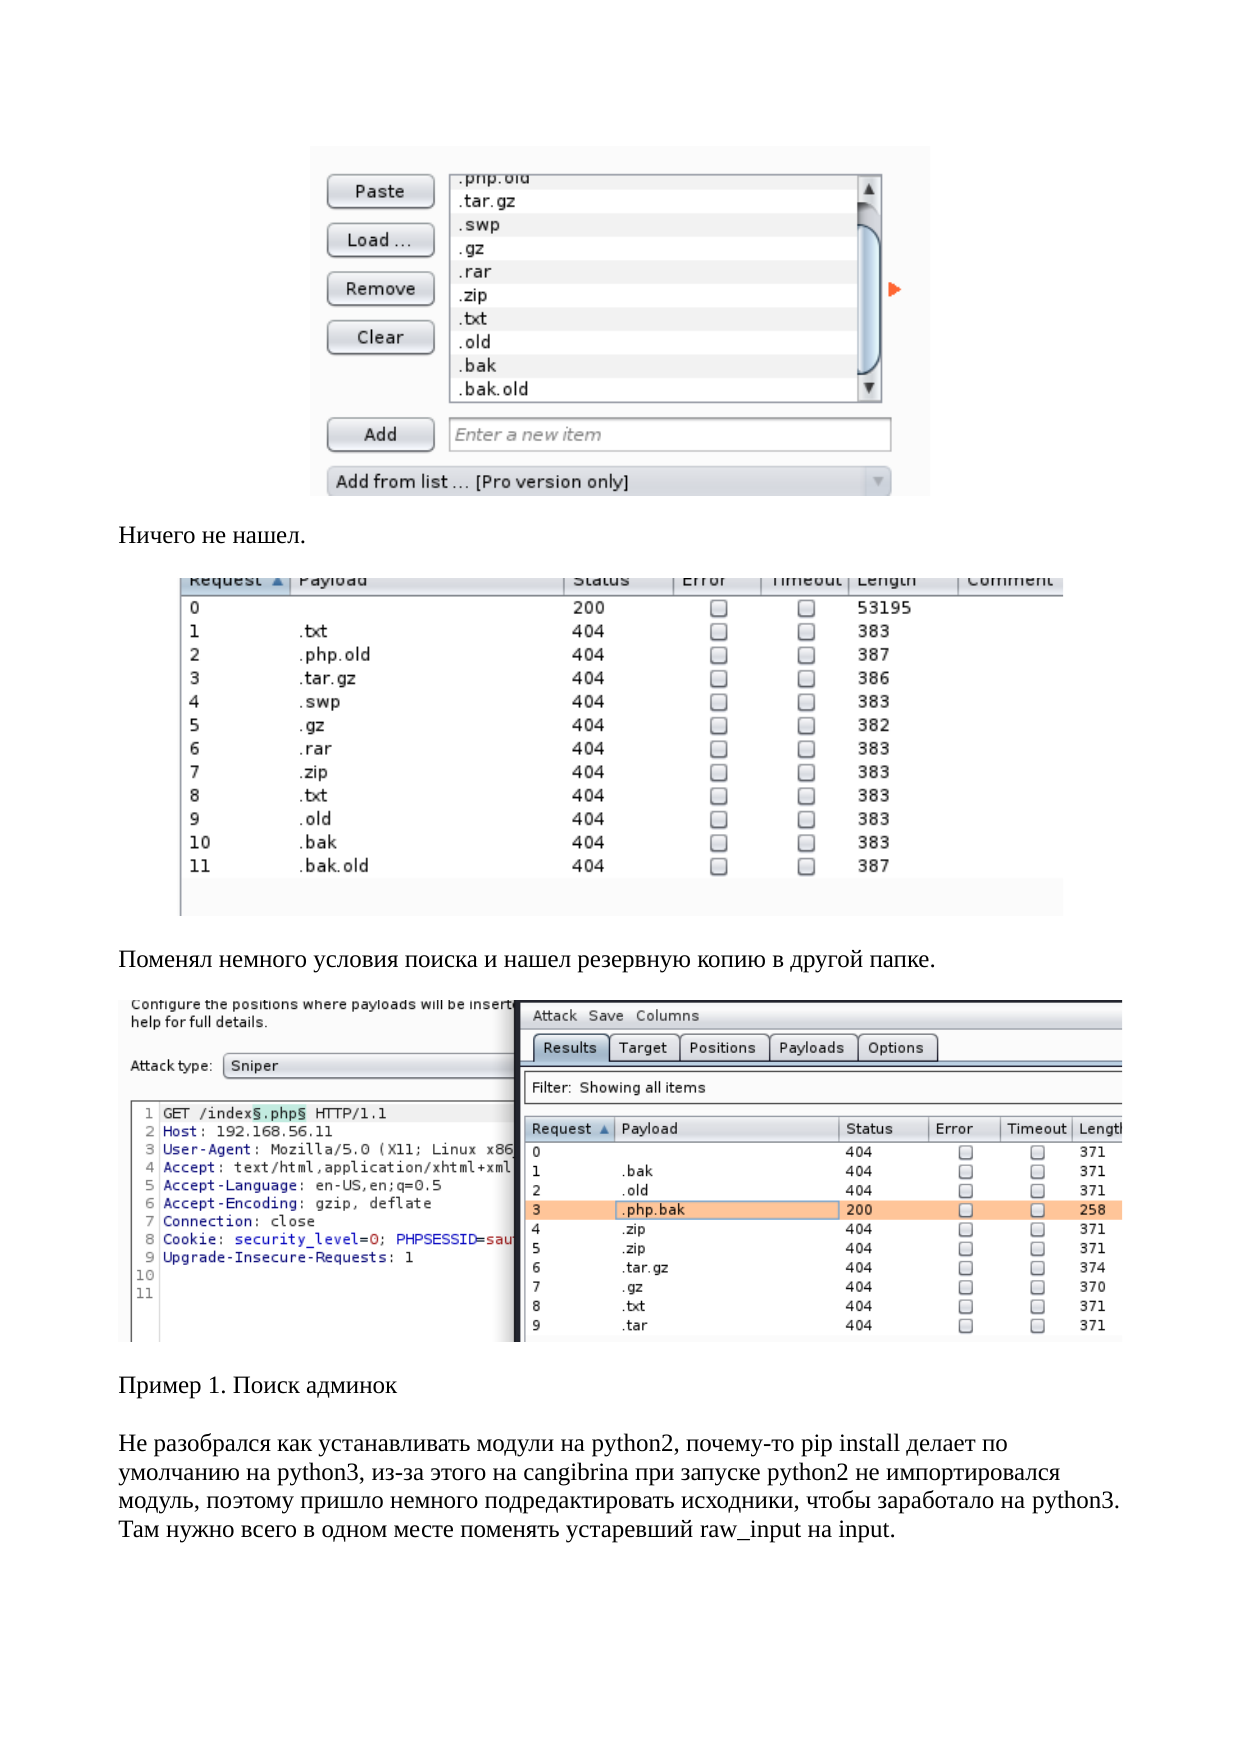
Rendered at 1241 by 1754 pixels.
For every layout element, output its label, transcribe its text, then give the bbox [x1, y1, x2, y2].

text Там нужно всего в одном месте поменять устаревший raw_input на input. [118, 1514, 1122, 1543]
text Не разобрался как устанавливать модули на python2, почему-то pip install делает по умолчанию на python3, из-за этого на cangibrina при запуске python2 не импортировался модуль, поэтому пришло немного подредактировать исходники, чтобы заработало на python3. [118, 1428, 1122, 1514]
text Пример 1. Поиск админок [118, 1371, 1122, 1399]
picture [177, 578, 1064, 916]
text Поменял немного условия поиска и нашел резервную копию в другой папке. [118, 944, 1122, 973]
picture [310, 146, 931, 496]
picture [118, 1000, 1123, 1342]
text Ничего не нашел. [118, 521, 1122, 549]
